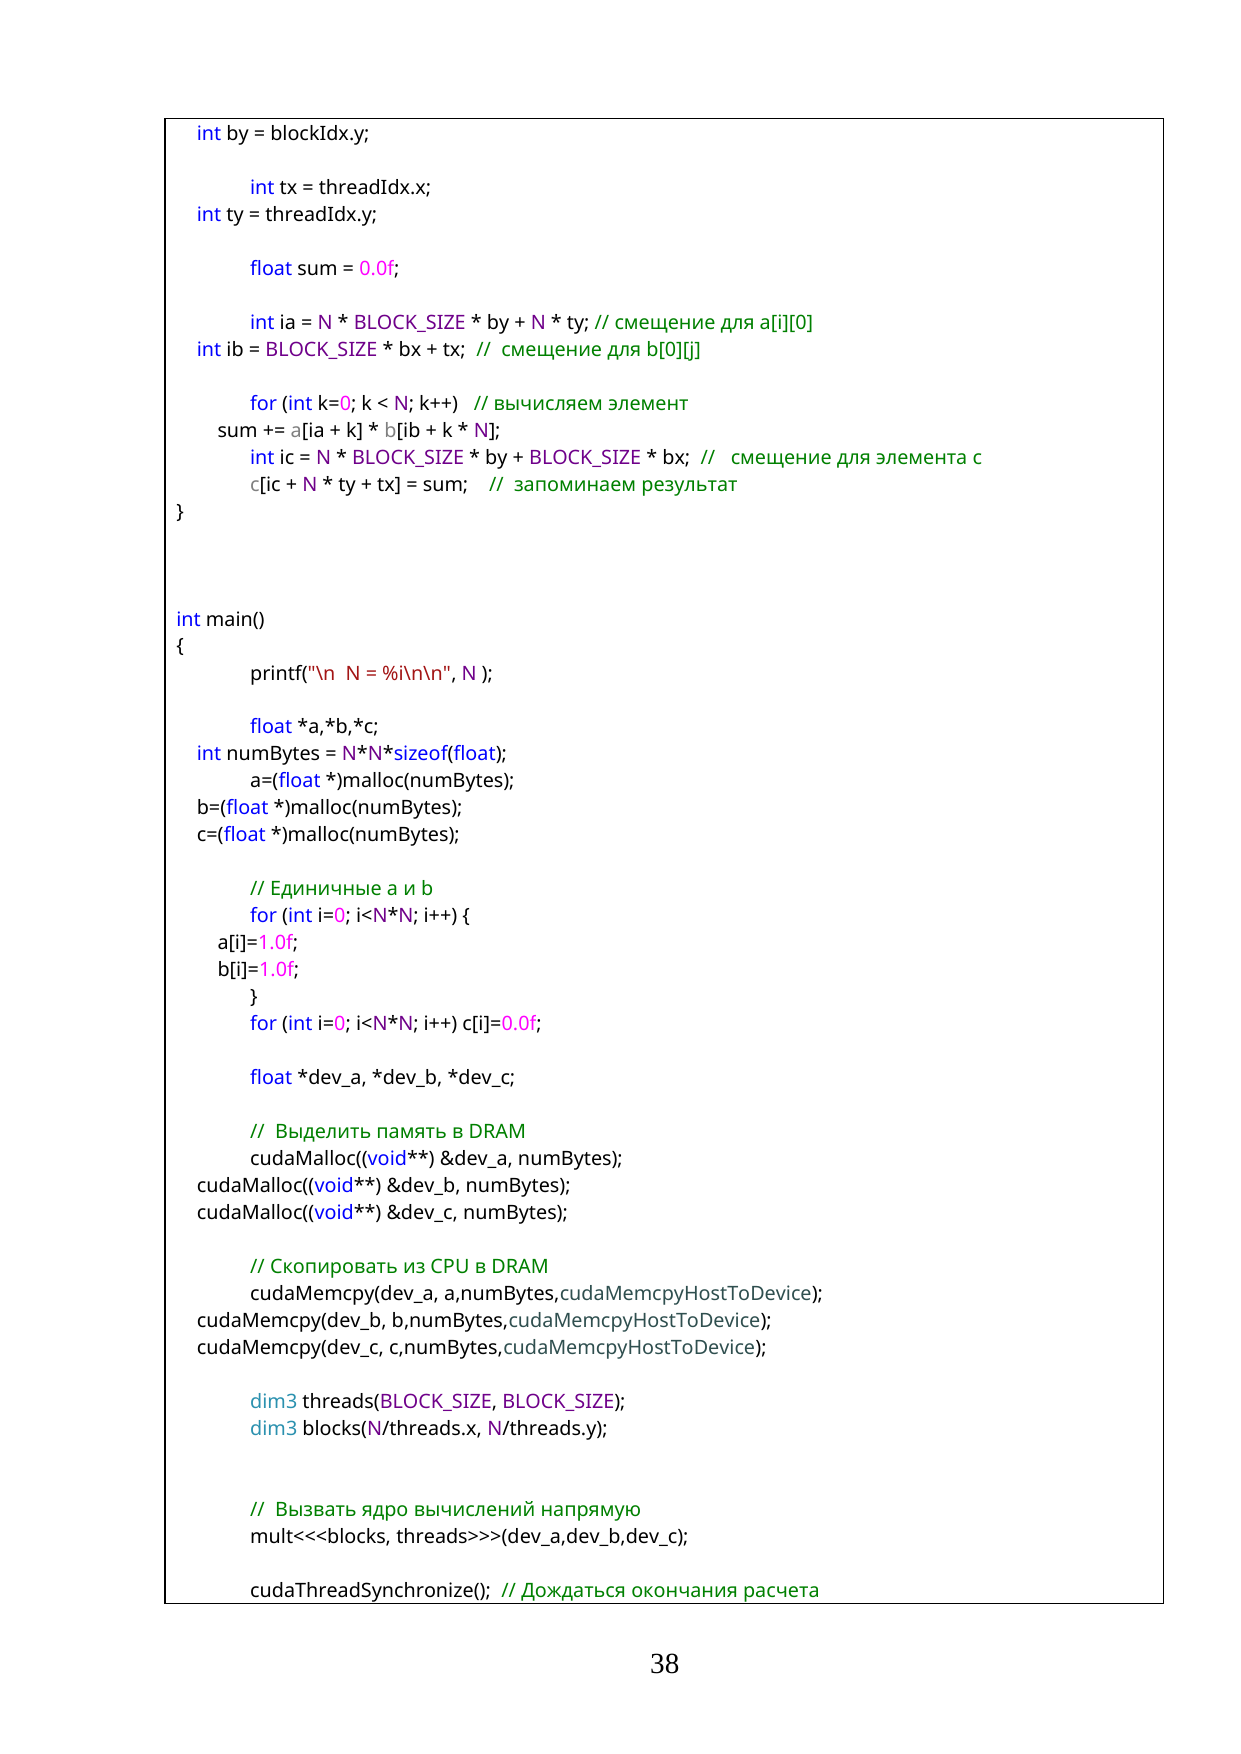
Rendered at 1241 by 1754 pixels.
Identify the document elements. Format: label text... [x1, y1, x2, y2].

table_cell int by = blockIdx.y; int tx = threadIdx.x; int ty = threadIdx.y; float sum = 0.0f; int ia = N * BLOCK_SIZE * by + N * ty; // смещение для a[i][0] int ib = BLOCK_SIZE * bx + tx; // смещение для b[0][j] for (int k=0; k < N; k++) // вычисляем элемент sum += a[ia + k] * b[ib + k * N]; int ic = N * BLOCK_SIZE * by + BLOCK_SIZE * bx; // смещение для элемента c c[ic + N * ty + tx] = sum; // запоминаем результат } int main() { printf("\n N = %i\n\n", N ); float *a,*b,*c; int numBytes = N*N*sizeof(float); a=(float *)malloc(numBytes); b=(float *)malloc(numBytes); c=(float *)malloc(numBytes); // Единичные a и b for (int i=0; i<N*N; i++) { a[i]=1.0f; b[i]=1.0f; } for (int i=0; i<N*N; i++) c[i]=0.0f; float *dev_a, *dev_b, *dev_c; // Выделить память в DRAM cudaMalloc((void**) &dev_a, numBytes); cudaMalloc((void**) &dev_b, numBytes); cudaMalloc((void**) &dev_c, numBytes); // Скопировать из CPU в DRAM cudaMemcpy(dev_a, a,numBytes,cudaMemcpyHostToDevice); cudaMemcpy(dev_b, b,numBytes,cudaMemcpyHostToDevice); cudaMemcpy(dev_c, c,numBytes,cudaMemcpyHostToDevice); dim3 threads(BLOCK_SIZE, BLOCK_SIZE); dim3 blocks(N/threads.x, N/threads.y); // Вызвать ядро вычислений напрямую mult<<<blocks, threads>>>(dev_a,dev_b,dev_c); cudaThreadSynchronize(); // Дождаться окончания расчета [166, 119, 1163, 1603]
